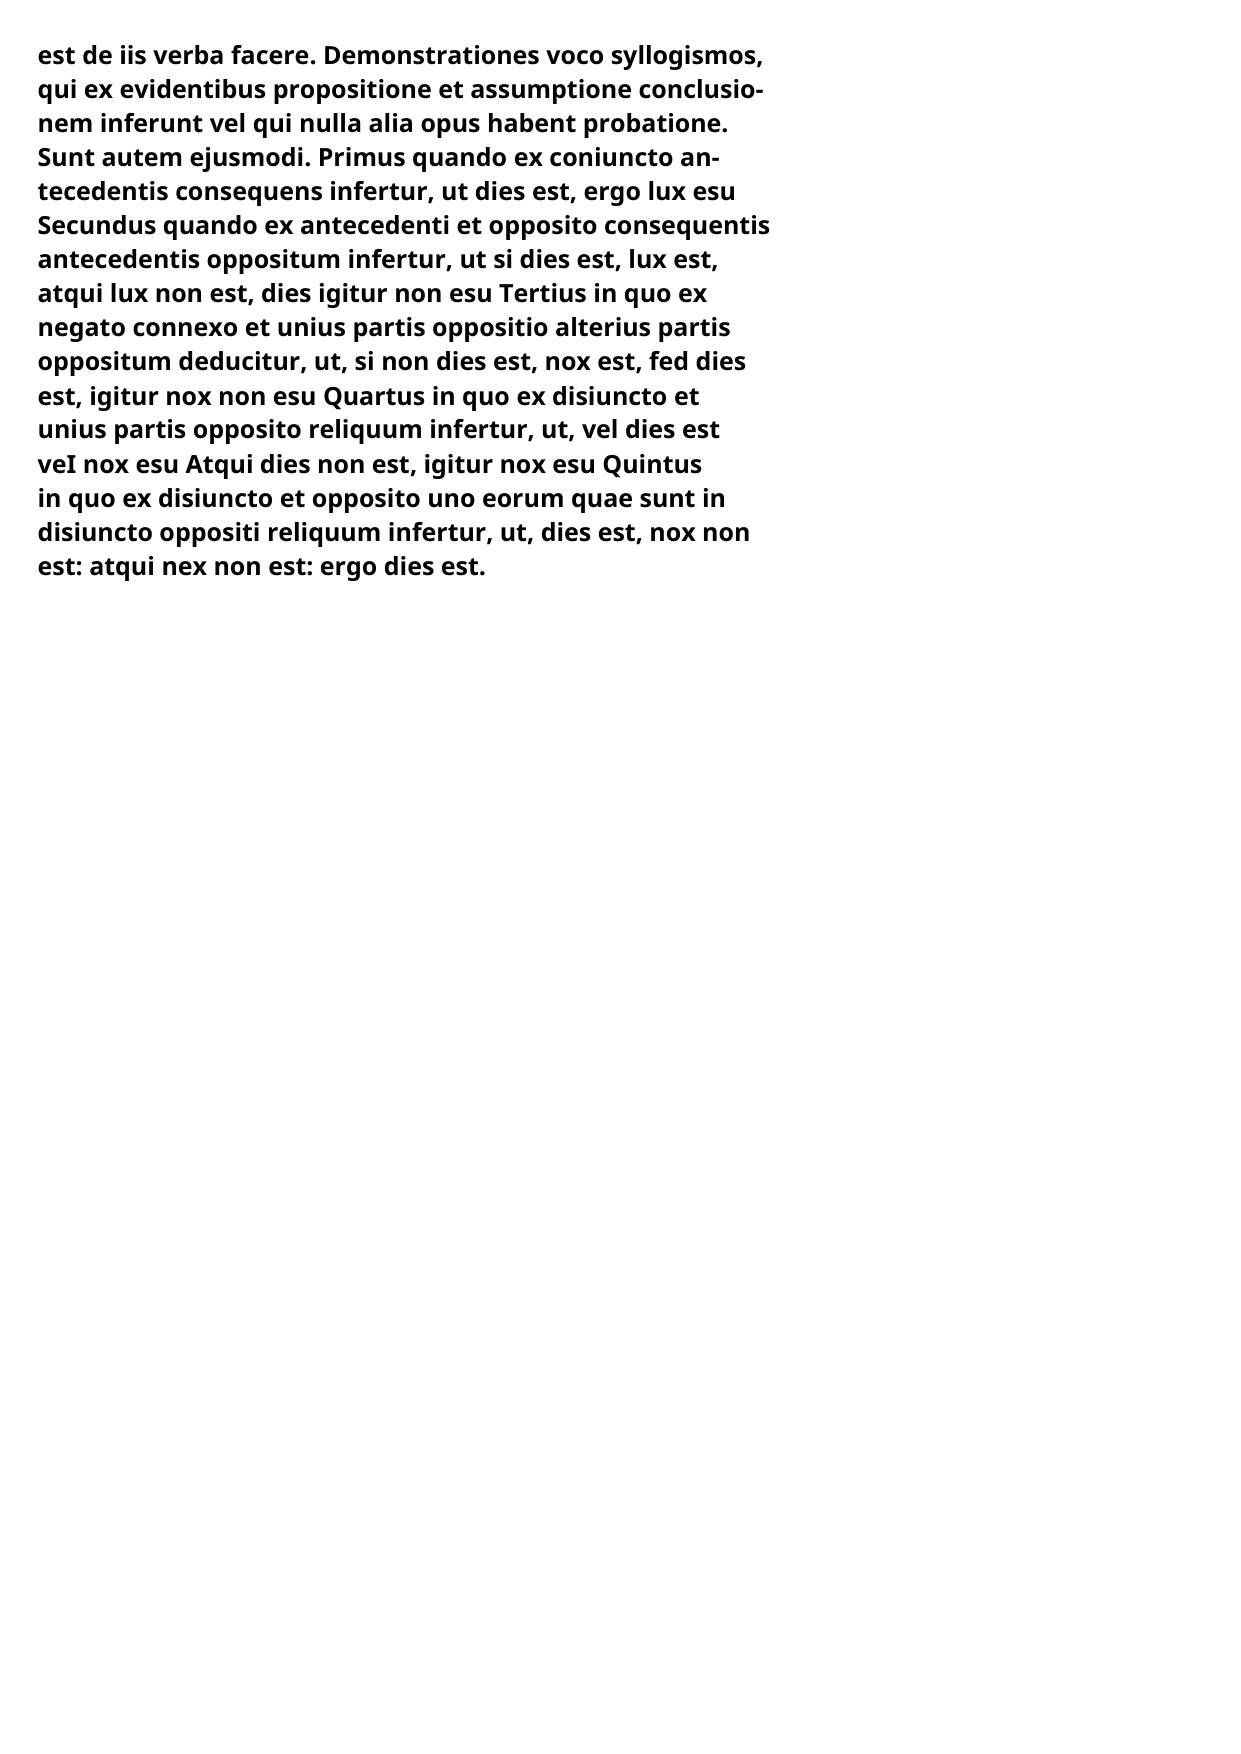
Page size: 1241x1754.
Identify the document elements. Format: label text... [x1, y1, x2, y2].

text est de iis verba facere. Demonstrationes voco syllogismos, qui ex evidentibus propositione et assumptione conclusio- nem inferunt vel qui nulla alia opus habent probatione. Sunt autem ejusmodi. Primus quando ex coniuncto an- tecedentis consequens infertur, ut dies est, ergo lux esu Secundus quando ex antecedenti et opposito consequentis antecedentis oppositum infertur, ut si dies est, lux est, atqui lux non est, dies igitur non esu Tertius in quo ex negato connexo et unius partis oppositio alterius partis oppositum deducitur, ut, si non dies est, nox est, fed dies est, igitur nox non esu Quartus in quo ex disiuncto et unius partis opposito reliquum infertur, ut, vel dies est veI nox esu Atqui dies non est, igitur nox esu Quintus in quo ex disiuncto et opposito uno eorum quae sunt in disiuncto oppositi reliquum infertur, ut, dies est, nox non est: atqui nex non est: ergo dies est. [37, 37, 1203, 582]
